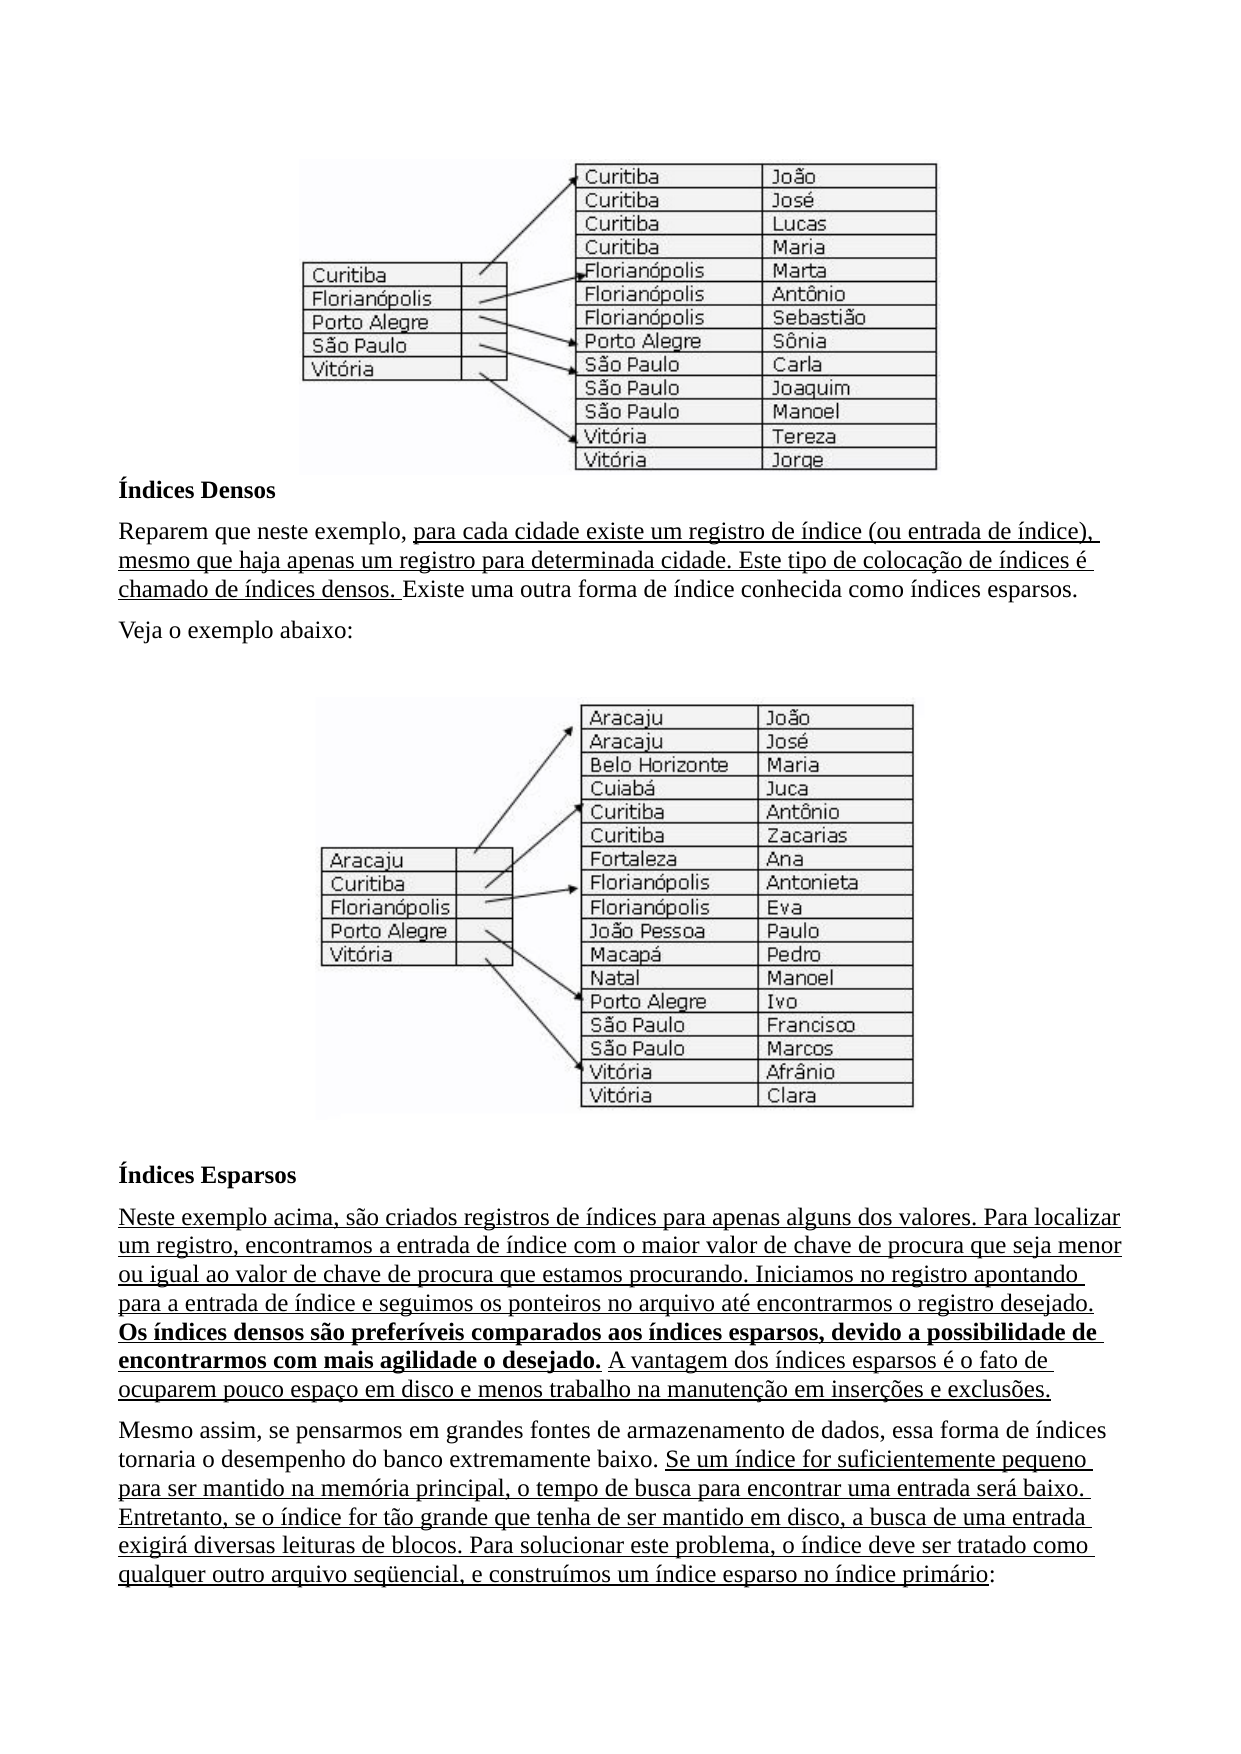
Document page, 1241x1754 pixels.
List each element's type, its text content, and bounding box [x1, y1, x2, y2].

text Reparem que neste exemplo, para cada cidade existe um registro de índice (ou entrada de índice), mesmo que haja apenas um registro para determinada cidade. Este tipo de colocação de índices é chamado de índices densos. Existe uma outra forma de índice conhecida como índices esparsos. [118, 516, 1122, 602]
picture [315, 697, 925, 1120]
text Índices Esparsos [118, 1161, 1122, 1189]
picture [298, 159, 942, 475]
text Neste exemplo acima, são criados registros de índices para apenas alguns dos valores. Para localizar um registro, encontramos a entrada de índice com o maior valor de chave de procura que seja menor [118, 1202, 1122, 1256]
text Índices Densos [118, 159, 1122, 504]
text ou igual ao valor de chave de procura que estamos procurando. Iniciamos no registro apontando para a entrada de índice e seguimos os ponteiros no arquivo até encontrarmos o registro desejado. Os índices densos são preferíveis comparados aos índices esparsos, devido a possibilidade de encontrarmos com mais agilidade o desejado. A vantagem dos índices esparsos é o fato de ocuparem pouco espaço em disco e menos trabalho na manutenção em inserções e exclusões. [118, 1257, 1122, 1403]
text Mesmo assim, se pensarmos em grandes fontes de armazenamento de dados, essa forma de índices tornaria o desempenho do banco extremamente baixo. Se um índice for suficientemente pequeno para ser mantido na memória principal, o tempo de busca para encontrar uma entrada será baixo. Entretanto, se o índice for tão grande que tenha de ser mantido em disco, a busca de uma entrada exigirá diversas leituras de blocos. Para solucionar este problema, o índice deve ser tratado como qualquer outro arquivo seqüencial, e construímos um índice esparso no índice primário: [118, 1416, 1122, 1588]
text Veja o exemplo abaixo: [118, 615, 1122, 644]
